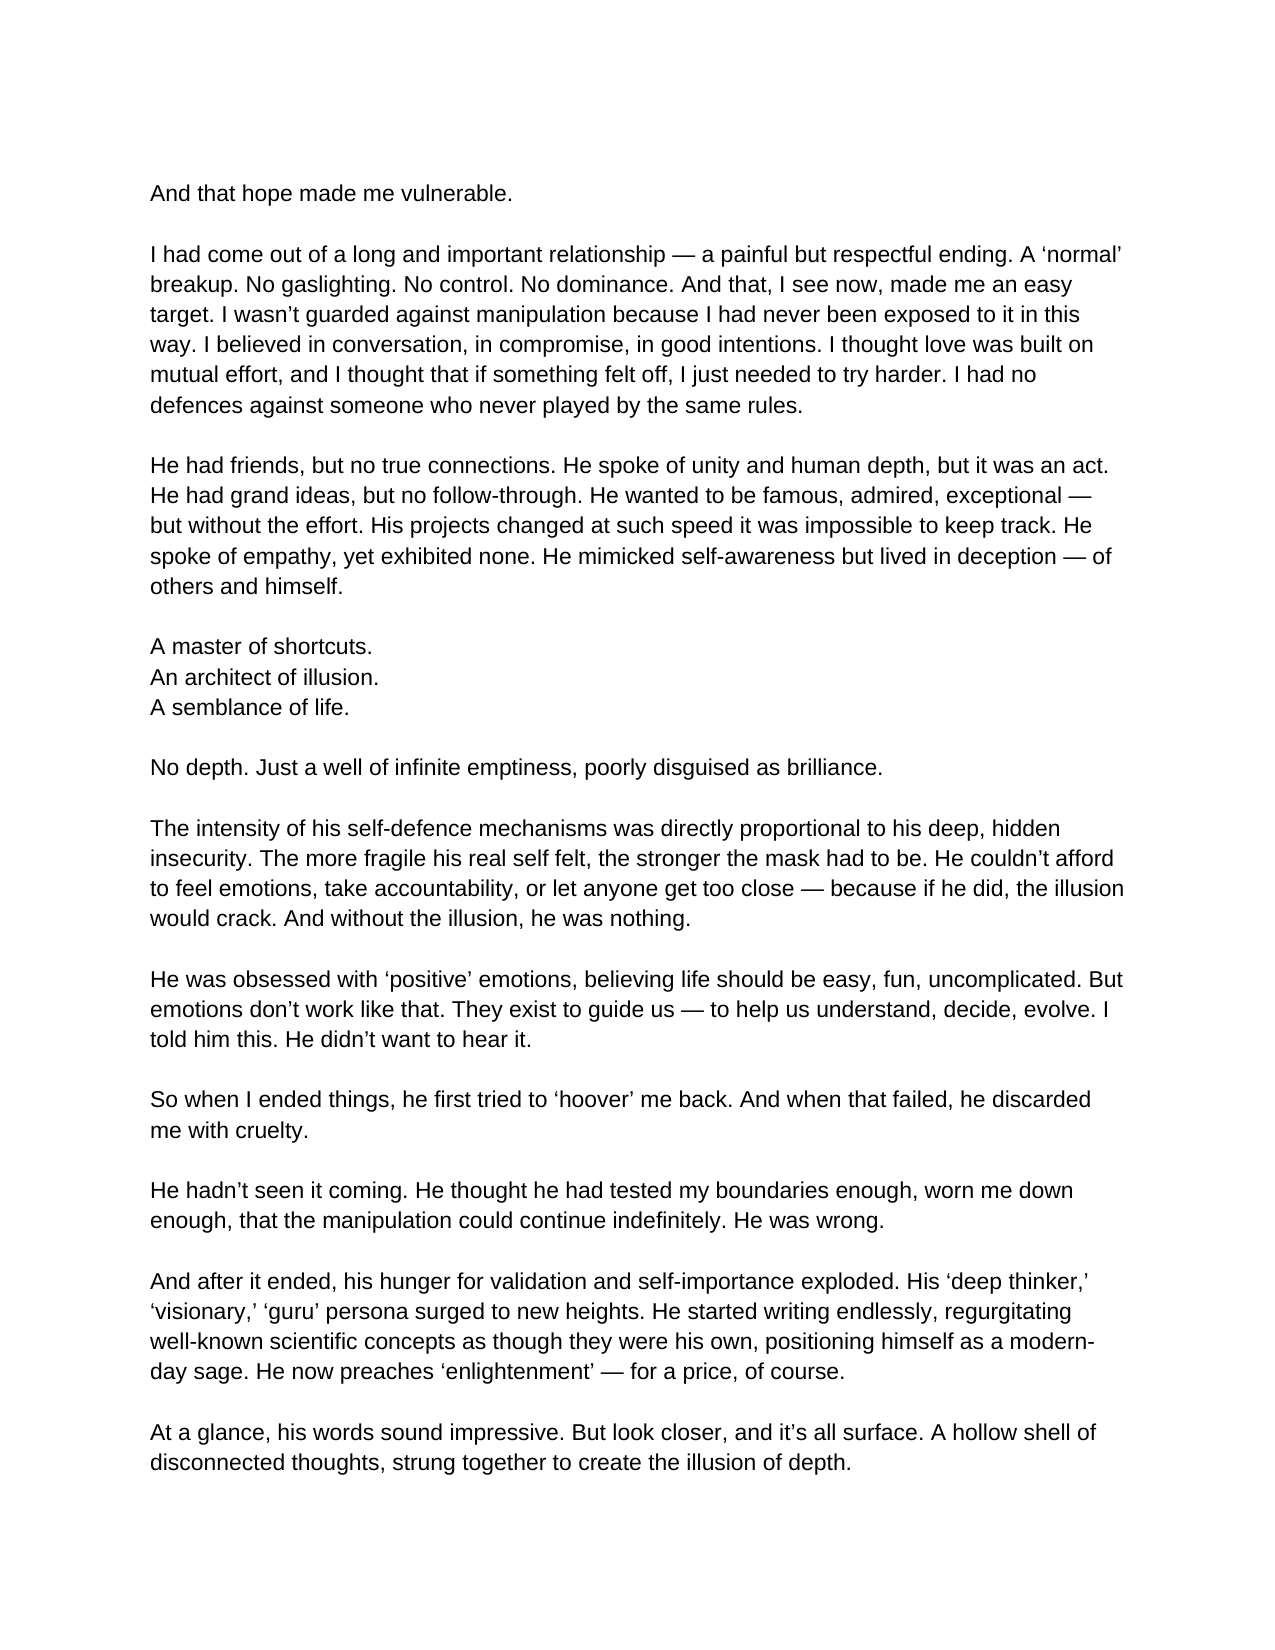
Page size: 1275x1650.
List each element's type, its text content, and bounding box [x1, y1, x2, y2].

text The intensity of his self-defence mechanisms was directly proportional to his deep, hidden insecurity. The more fragile his real self felt, the stronger the mask had to be. He couldn’t afford to feel emotions, take accountability, or let anyone get too close — because if he did, the illusion would crack. And without the illusion, he was nothing. [150, 814, 1125, 932]
text He hadn’t seen it coming. He thought he had tested my boundaries enough, worn me down enough, that the manipulation could continue indefinitely. He was wrong. [150, 1177, 1125, 1234]
text He was obsessed with ‘positive’ emotions, believing life should be easy, fun, uncomplicated. But emotions don’t work like that. They exist to guide us — to help us understand, decide, evolve. I told him this. He didn’t want to hear it. [150, 966, 1125, 1052]
text And that hope made me vulnerable. [150, 180, 1125, 207]
text And after it ended, his hunger for validation and self-importance exploded. His ‘deep thinker,’ ‘visionary,’ ‘guru’ persona surged to new heights. He started writing endlessly, regurgitating well-known scientific concepts as though they were his own, positioning himself as a modern-day sage. He now preaches ‘enlightenment’ — for a price, of course. [150, 1268, 1125, 1385]
text At a glance, his words sound impressive. But look closer, and it’s all surface. A hollow shell of disconnected thoughts, strung together to create the illusion of depth. [150, 1419, 1125, 1475]
text An architect of illusion. [150, 663, 1125, 690]
text He had friends, but no true connections. He spoke of unity and human depth, but it was an act. He had grand ideas, but no follow-through. He wanted to be famous, admired, exceptional — but without the effort. His projects changed at such speed it was impossible to keep track. He spoke of empathy, yet exhibited none. He mimicked self-awareness but lived in deception — of others and himself. [150, 452, 1125, 599]
text I had come out of a long and important relationship — a painful but respectful ending. A ‘normal’ breakup. No gaslighting. No control. No dominance. And that, I see now, made me an easy target. I wasn’t guarded against manipulation because I had never been exposed to it in this way. I believed in conversation, in compromise, in good intentions. I thought love was built on mutual effort, and I thought that if something felt off, I just needed to try harder. I had no defences against someone who never played by the same rules. [150, 241, 1125, 418]
text A semblance of life. [150, 694, 1125, 720]
text So when I ended things, he first tried to ‘hoover’ me back. And when that failed, he discarded me with cruelty. [150, 1086, 1125, 1143]
text No depth. Just a well of infinite emptiness, poorly disguised as brilliance. [150, 754, 1125, 781]
text A master of shortcuts. [150, 633, 1125, 660]
